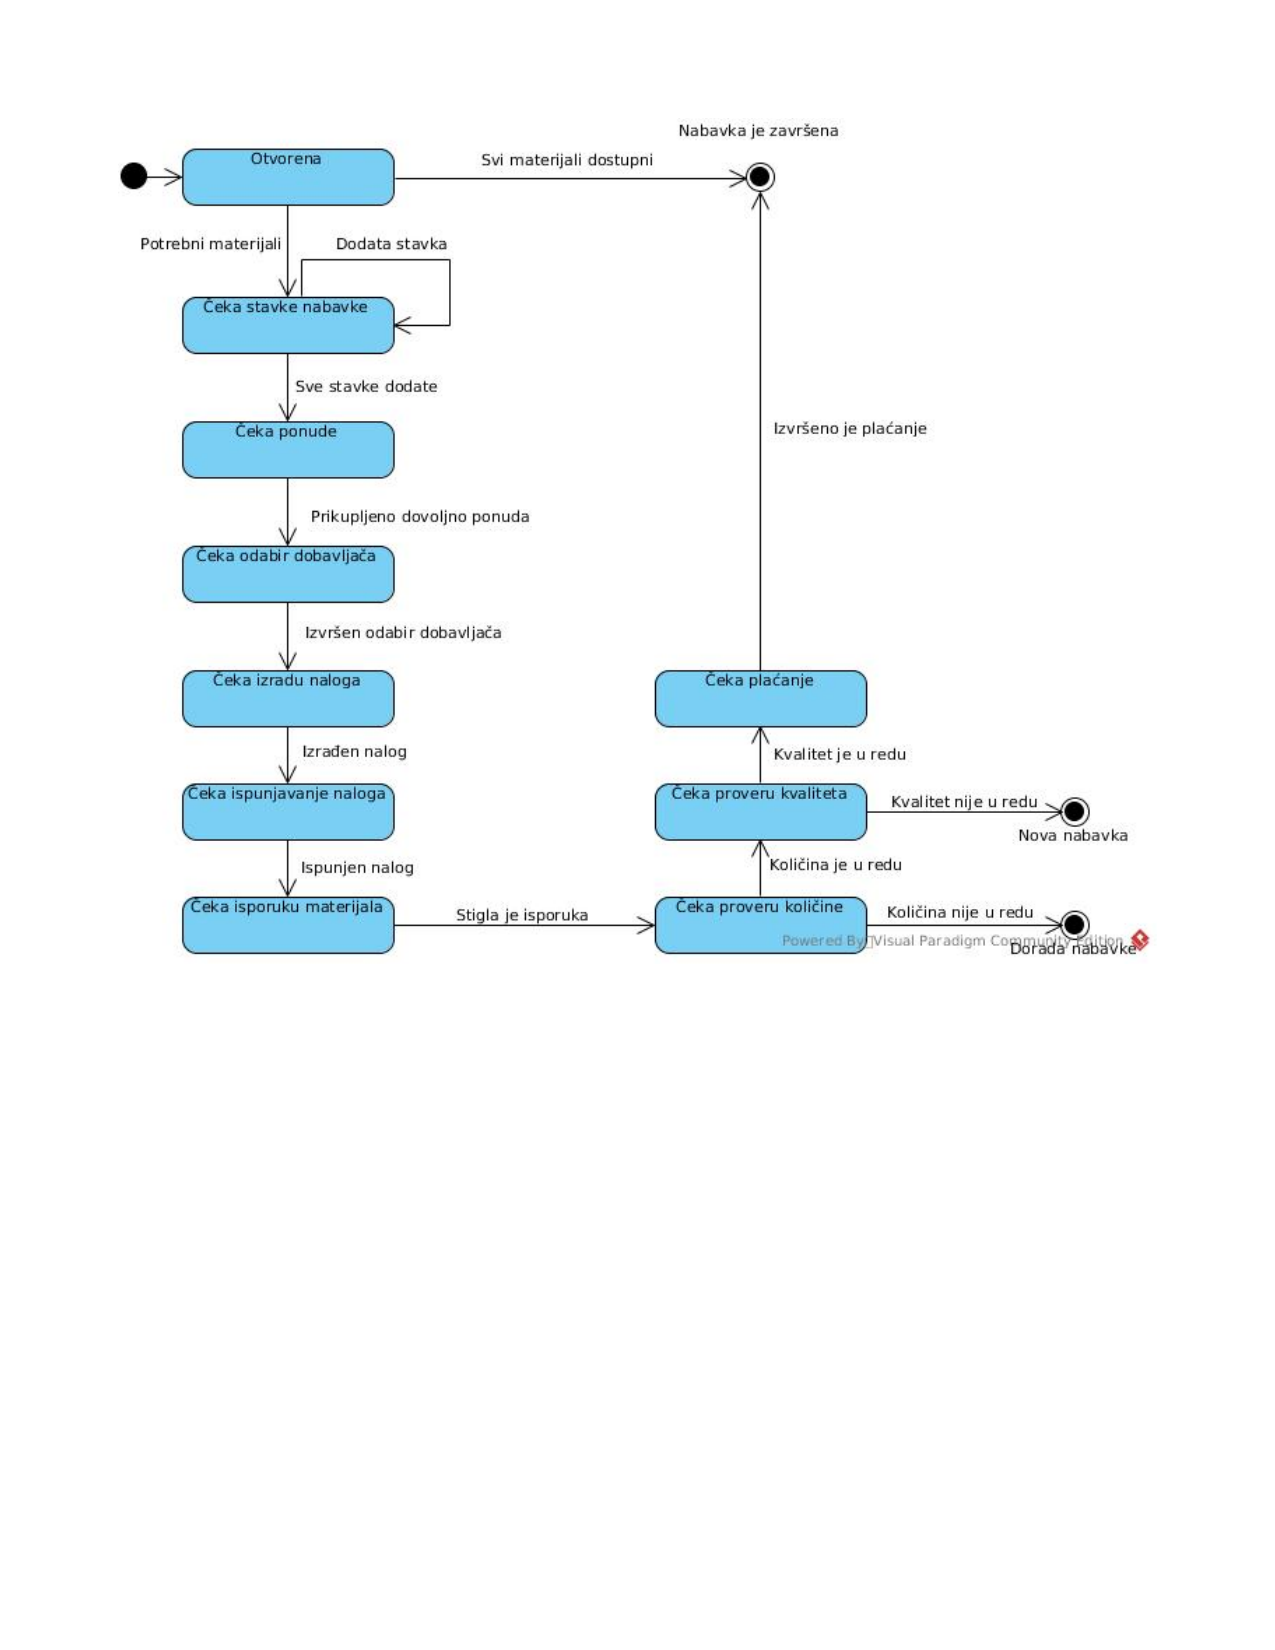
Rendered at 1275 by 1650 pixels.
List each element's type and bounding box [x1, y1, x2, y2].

picture [118, 118, 1157, 964]
